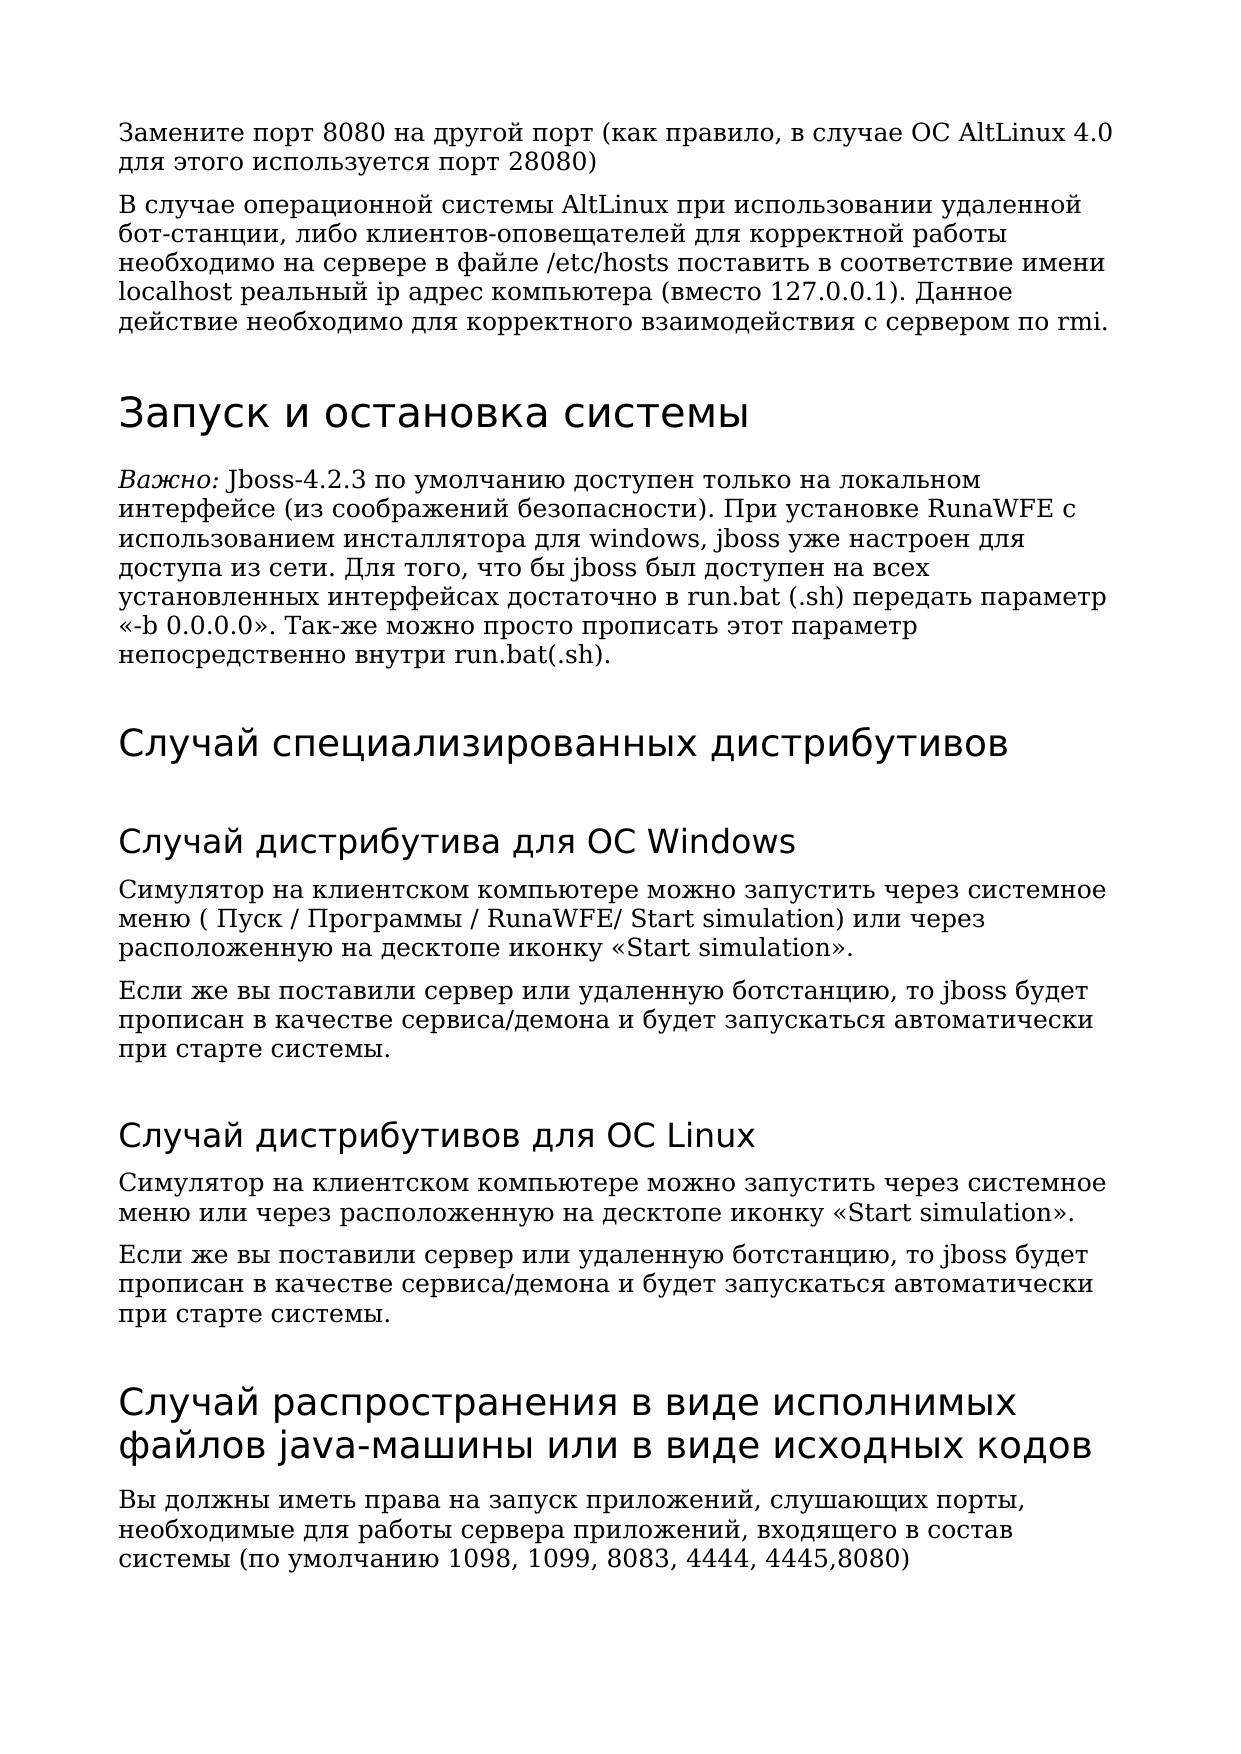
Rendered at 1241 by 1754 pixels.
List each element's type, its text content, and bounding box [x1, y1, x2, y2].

subtitle Случай дистрибутива для OC Windows [118, 823, 1122, 862]
text Если же вы поставили сервер или удаленную ботстанцию, то jboss будет прописан в качестве сервиса/демона и будет запускаться автоматически при старте системы. [118, 1240, 1122, 1328]
text Симулятор на клиентском компьютере можно запустить через системное меню ( Пуск / Программы / RunaWFE/ Start simulation) или через расположенную на десктопе иконку «Start simulation». [118, 875, 1122, 963]
text Симулятор на клиентском компьютере можно запустить через системное меню или через расположенную на десктопе иконку «Start simulation». [118, 1168, 1122, 1227]
text Важно: Jboss-4.2.3 по умолчанию доступен только на локальном интерфейсе (из соображений безопасности). При установке RunaWFE с использованием инсталлятора для windows, jboss уже настроен для доступа из сети. Для того, что бы jboss был доступен на всех установленных интерфейсах достаточно в run.bat (.sh) передать параметр «-b 0.0.0.0». Так-же можно просто прописать этот параметр непосредственно внутри run.bat(.sh). [118, 465, 1122, 669]
subtitle Запуск и остановка системы [118, 388, 1122, 437]
text Вы должны иметь права на запуск приложений, слушающих порты, необходимые для работы сервера приложений, входящего в состав системы (по умолчанию 1098, 1099, 8083, 4444, 4445,8080) [118, 1486, 1122, 1573]
subtitle Случай специализированных дистрибутивов [118, 722, 1122, 766]
subtitle Случай дистрибутивов для OC Linux [118, 1116, 1122, 1155]
subtitle Случай распространения в виде исполнимых файлов java-машины или в виде исходных кодов [118, 1380, 1122, 1468]
text Если же вы поставили сервер или удаленную ботстанцию, то jboss будет прописан в качестве сервиса/демона и будет запускаться автоматически при старте системы. [118, 976, 1122, 1064]
text В случае операционной системы AltLinux при использовании удаленной бот-станции, либо клиентов-оповещателей для корректной работы необходимо на сервере в файле /etc/hosts поставить в соответствие имени localhost реальный ip адрес компьютера (вместо 127.0.0.1). Данное действие необходимо для корректного взаимодействия с сервером по rmi. [118, 190, 1122, 336]
text Замените порт 8080 на другой порт (как правило, в случае ОС AltLinux 4.0 для этого используется порт 28080) [118, 118, 1122, 176]
